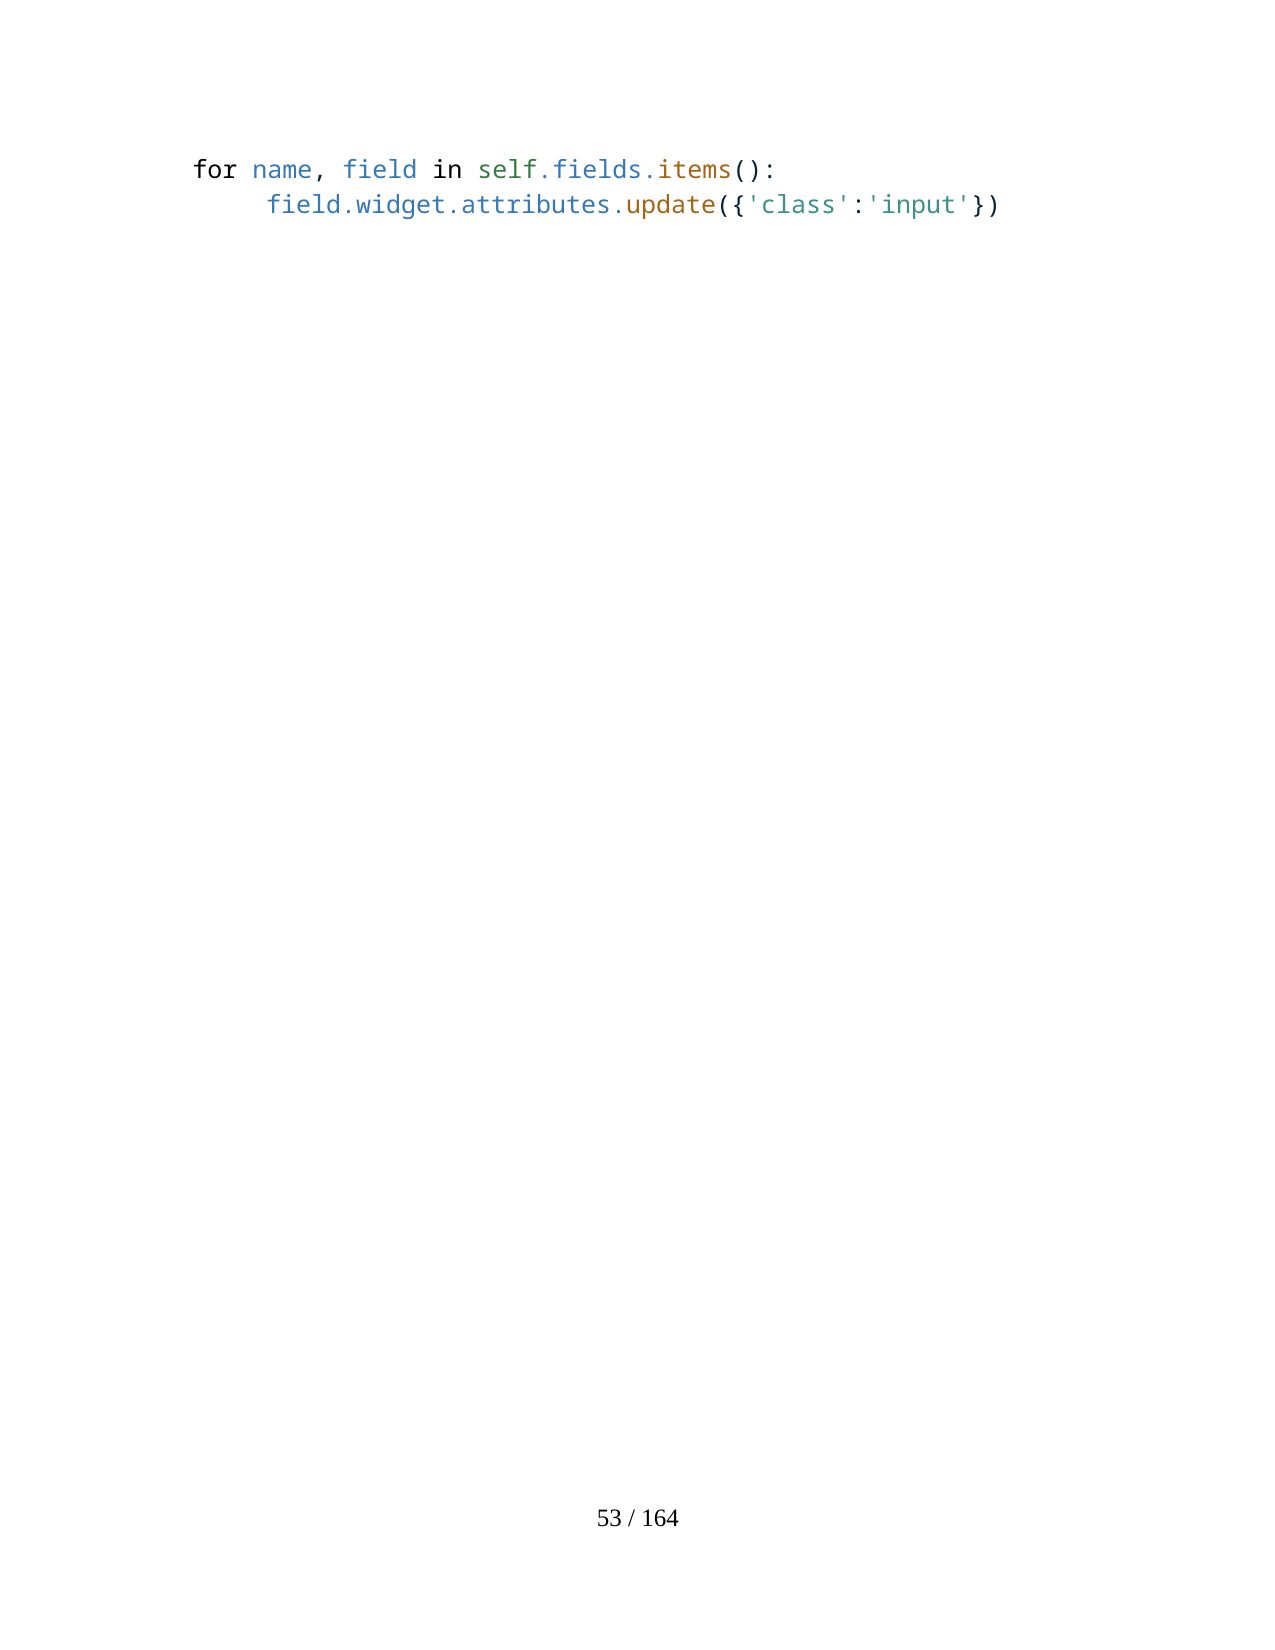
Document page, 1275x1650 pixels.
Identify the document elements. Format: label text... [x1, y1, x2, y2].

text field.widget.attributes.update({'class':'input'}) [118, 186, 1157, 220]
text for name, field in self.fields.items(): [118, 152, 1157, 186]
